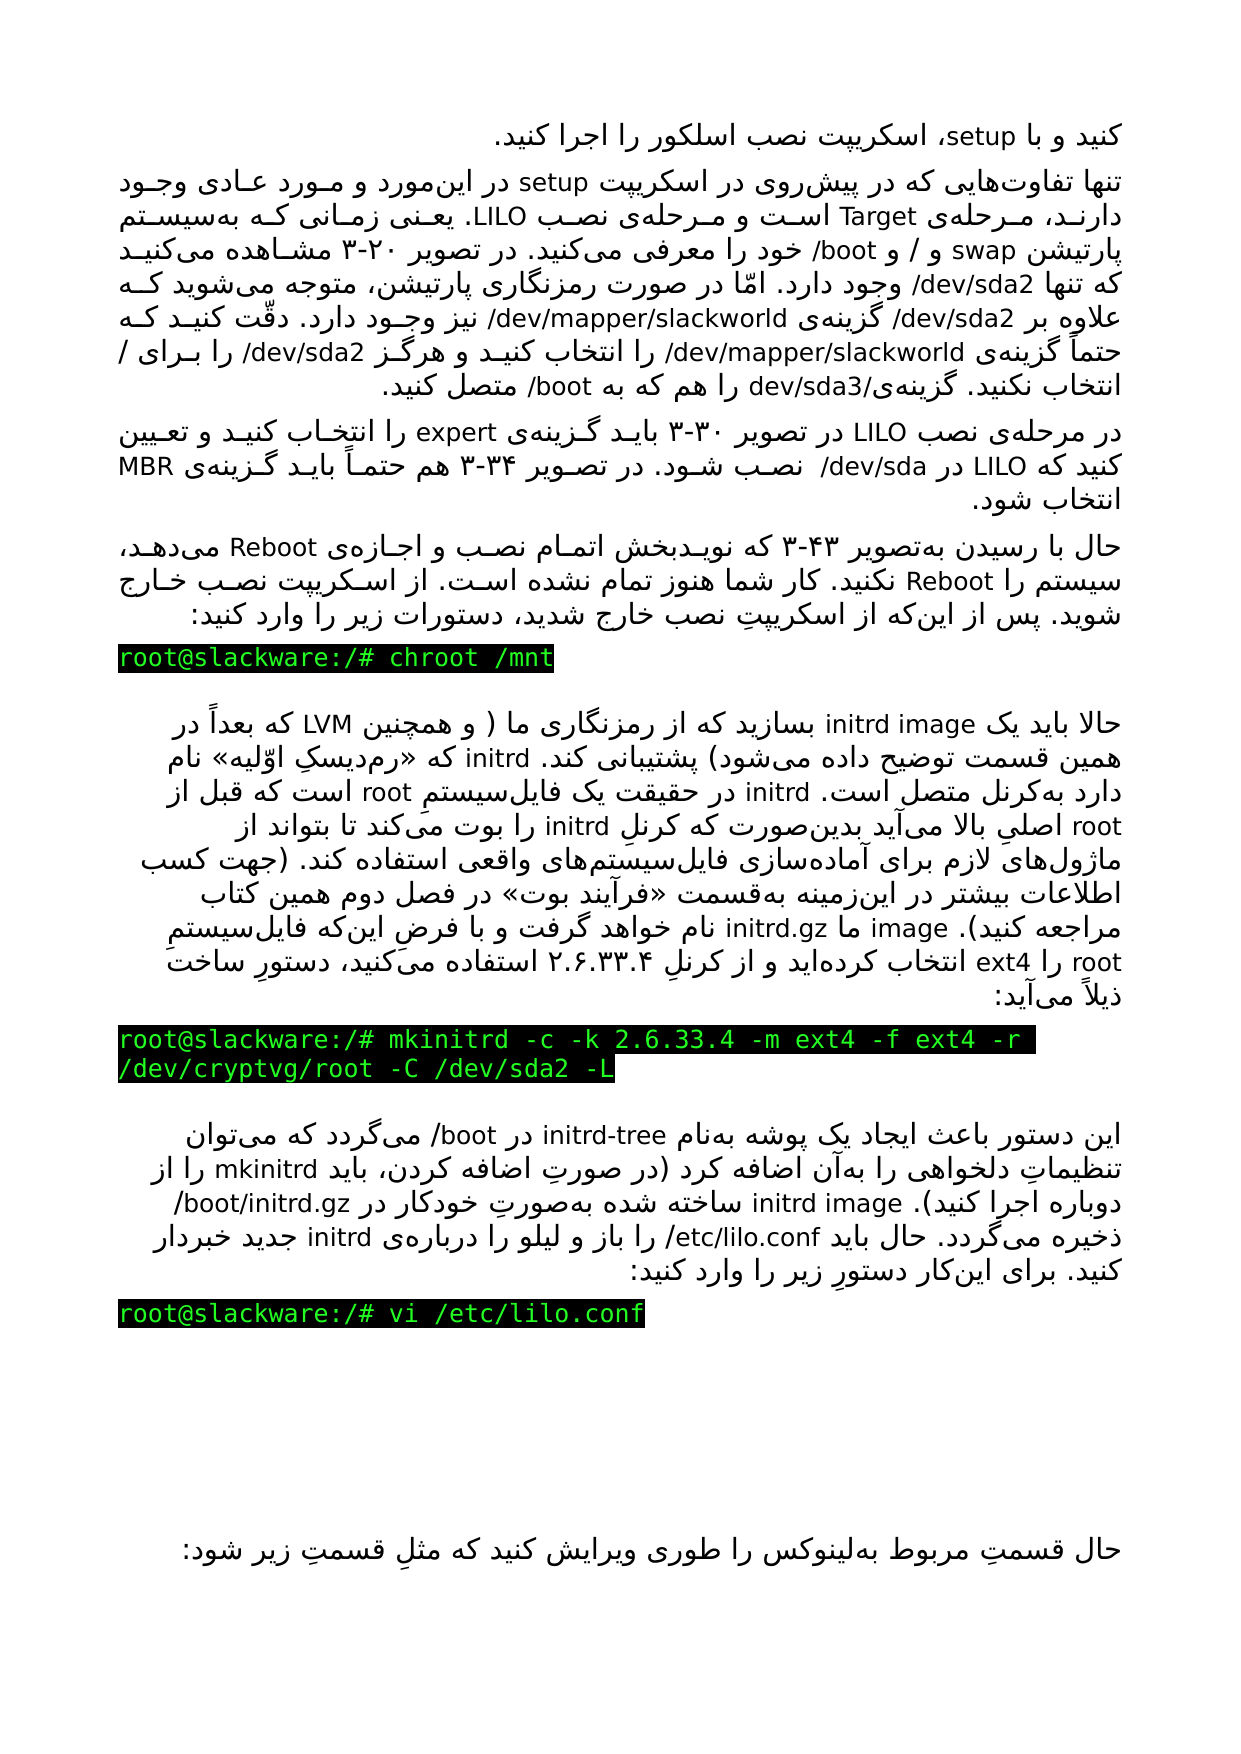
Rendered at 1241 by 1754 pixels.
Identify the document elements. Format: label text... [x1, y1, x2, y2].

text حالا باید یک initrd image بسازید که از رمزنگاری ما ( و همچنین LVM که بعداً در همین قسمت توضیح داده می‌شود) پشتیبانی کند. initrd که «رم‌دیسکِ اوّلیه» نام دارد به‌کرنل متصل است. initrd در حقیقت یک فایل‌سیستمِ root است که قبل از root اصلیِ بالا می‌آید بدین‌صورت که کرنلِ initrd را بوت می‌کند تا بتواند از ماژول‌های لازم برای آماده‌سازی فایل‌سیستم‌های واقعی استفاده کند. (جهت کسب اطلاعات بیشتر در این‌زمینه به‌قسمت «فرآیند بوت» در فصل دوم همین کتاب مراجعه کنید). image ما initrd.gz نام خواهد گرفت و با فرضِ این‌که فایل‌سیستمِ‌ root را ext4 انتخاب کرده‌اید و از کرنلِ ۲.۶.۳۳.۴ استفاده می‌کنید، دستورِ ساخت ذیلاً می‌آید: [118, 673, 1122, 1012]
text حال قسمتِ مربوط به‌لینوکس را طوری ویرایش کنید که مثلِ قسمتِ زیر شود: [118, 1533, 1122, 1567]
text root@slackware:/# chroot /mnt [118, 643, 1122, 673]
text تنها تفاوت‌هایی که در پیش‌روی در اسکریپت setup در این‌مورد و مورد عادی وجود دارند، مرحله‌ی Target است و مرحله‌ی نصب LILO. یعنی زمانی که به‌سیستم پارتیشن swap و / و boot/ خود را معرفی می‌کنید. در تصویر ۲۰-۳ مشاهده می‌کنید که تنها dev/sda2/ وجود دارد. امّا در صورت رمزنگاری پارتیشن، متوجه می‌شوید که علاوه بر dev/sda2/ گزینه‌ی dev/mapper/slackworld/ نیز وجود دارد. دقّت کنید که حتماً گزینه‌ی dev/mapper/slackworld/ را انتخاب کنید و هرگز dev/sda2/ را برای / انتخاب نکنید. گزینه‌ی/dev/sda3 را هم که به boot/ متصل کنید. [118, 164, 1122, 402]
text با وارد کردن این‌دستور، آدرس dev/mapper/slackworld/ به‌فضای شما اختصاص می‌یابد. در دستور فوق از نام slackworld استفاده کرده‌ایم. شما می‌توانید از هر نام دیگری به‌جای slackworld استفاده کنید. حال می‌توانید swap خود را ساخته و فعال کنید و با setup، اسکریپت نصب اسلکور را اجرا کنید. [118, 118, 1122, 152]
text root@slackware:/# mkinitrd -c -k 2.6.33.4 -m ext4 -f ext4 -r /dev/cryptvg/root -C /dev/sda2 -L [118, 1025, 1122, 1083]
text این دستور باعث ایجاد یک پوشه به‌نام initrd-tree‌ در boot/ می‌گردد که می‌توان تنظیماتِ دلخواهی را به‌آن اضافه کرد (در صورتِ اضافه کردن، باید mkinitrd‌ را از دوباره اجرا کنید). initrd image ساخته شده به‌صورتِ خودکار در boot/initrd.gz/ ذخیره می‌گردد. حال باید etc/lilo.conf/ را باز و لیلو را درباره‌ی initrd جدید خبردار کنید. برای این‌کار دستورِ زیر را وارد کنید: [118, 1083, 1122, 1287]
text در مرحله‌ی نصب LILO در تصویر ۳۰-۳ باید گزینه‌ی expert را انتخاب کنید و تعیین کنید که LILO در dev/sda/ نصب شود. در تصویر ۳۴-۳ هم حتماً باید گزینه‌ی MBR انتخاب شود. [118, 415, 1122, 517]
text root@slackware:/# vi /etc/lilo.conf [118, 1299, 1122, 1328]
text حال با رسیدن به‌تصویر ۴۳-۳ که نویدبخش اتمام نصب و اجازه‌ی Reboot می‌دهد، سیستم را Reboot نکنید. کار شما هنوز تمام نشده است. از اسکریپت نصب خارج شوید. پس از این‌که از اسکریپتِ نصب خارج شدید، دستورات زیر را وارد کنید: [118, 529, 1122, 631]
